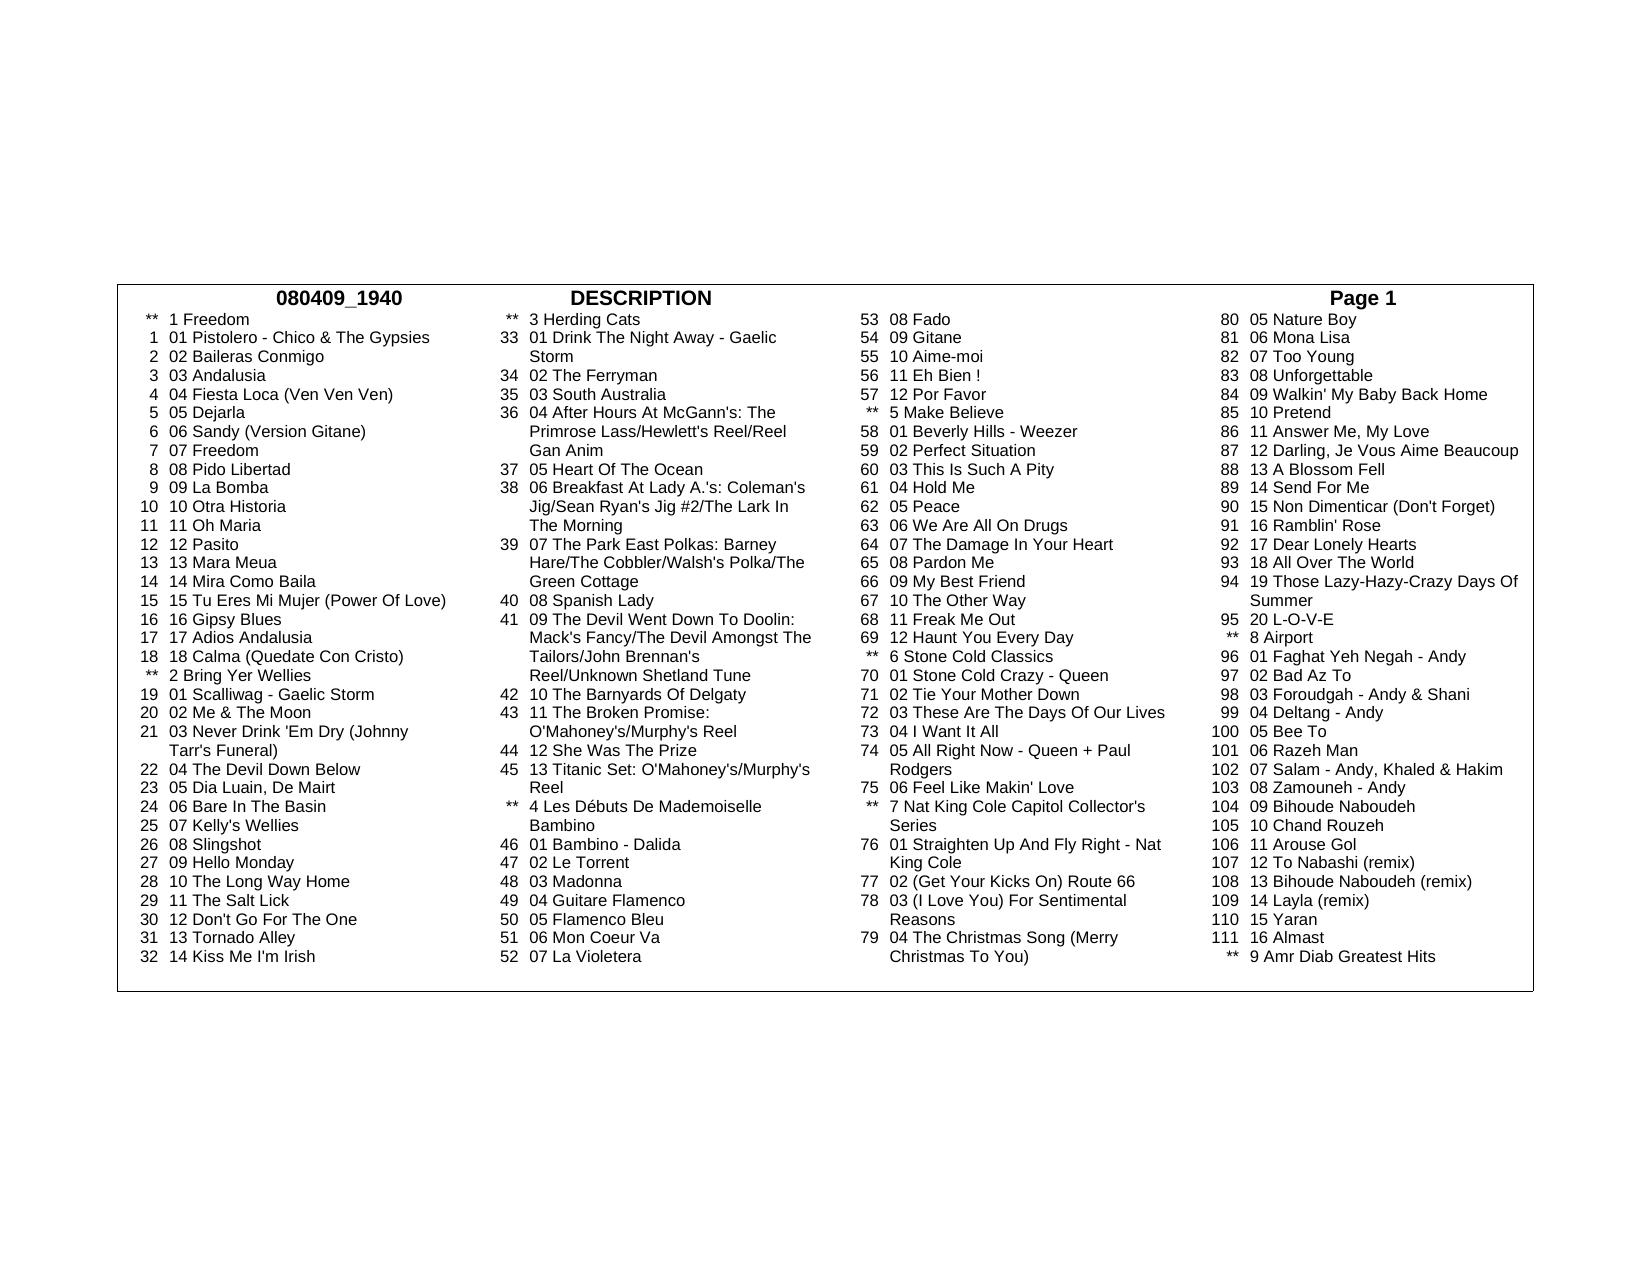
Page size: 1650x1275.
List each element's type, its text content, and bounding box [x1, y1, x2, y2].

table_cell 07 The Damage In Your Heart [886, 535, 1175, 554]
table_cell 33 [477, 329, 526, 366]
table_cell 09 Gitane [886, 329, 1175, 347]
table_cell 60 [838, 460, 886, 479]
table_cell 111 [1198, 929, 1247, 947]
table_cell 05 Peace [886, 498, 1175, 516]
table_cell 91 [1198, 516, 1247, 535]
table_cell 12 To Nabashi (remix) [1247, 854, 1533, 872]
table_cell 55 [838, 348, 886, 366]
table_cell 101 [1198, 741, 1247, 760]
table_cell 80 [1198, 310, 1247, 329]
table_cell 83 [1198, 366, 1247, 385]
table_cell 05 Nature Boy [1247, 310, 1533, 329]
table_cell 06 Breakfast At Lady A.'s: Coleman's Jig/Sean Ryan's Jig #2/The Lark In The Morning [526, 479, 815, 535]
table_cell 65 [838, 554, 886, 572]
table_cell 08 Zamouneh - Andy [1247, 779, 1533, 797]
table_cell 98 [1198, 685, 1247, 704]
table_cell 109 [1198, 891, 1247, 910]
table_cell 6 [118, 423, 166, 441]
table_cell 01 Beverly Hills - Weezer [886, 423, 1175, 441]
table_cell 06 Mon Coeur Va [526, 929, 815, 947]
table_cell 108 [1198, 873, 1247, 891]
table_cell 02 Baileras Conmigo [166, 348, 454, 366]
table_cell 03 South Australia [526, 385, 815, 404]
table_cell 01 Scalliwag - Gaelic Storm [166, 685, 454, 704]
table_cell 32 [118, 948, 166, 966]
table_cell 06 Feel Like Makin' Love [886, 779, 1175, 797]
table_cell 21 [118, 723, 166, 760]
table_cell 08 Pido Libertad [166, 460, 454, 479]
table_cell 76 [838, 835, 886, 872]
table_cell 6 Stone Cold Classics [886, 648, 1175, 666]
table_cell 70 [838, 666, 886, 685]
table_cell 4 Les Débuts De Mademoiselle Bambino [526, 798, 815, 835]
table_cell 10 Otra Historia [166, 498, 454, 516]
table_cell 61 [838, 479, 886, 497]
table_cell 19 [118, 685, 166, 704]
table_cell 07 La Violetera [526, 948, 815, 966]
table_cell 51 [477, 929, 526, 947]
table_cell 18 All Over The World [1247, 554, 1533, 572]
table_cell 06 Mona Lisa [1247, 329, 1533, 347]
table_cell 02 Perfect Situation [886, 441, 1175, 460]
table_cell 58 [838, 423, 886, 441]
table_cell 10 Chand Rouzeh [1247, 816, 1533, 835]
table_cell 105 [1198, 816, 1247, 835]
table_cell 20 L-O-V-E [1247, 610, 1533, 629]
table_cell 11 Arouse Gol [1247, 835, 1533, 854]
table_cell 16 Ramblin' Rose [1247, 516, 1533, 535]
table_cell 92 [1198, 535, 1247, 554]
table_cell 53 [838, 310, 886, 329]
table_cell 27 [118, 854, 166, 872]
table_cell 5 Make Believe [886, 404, 1175, 422]
table_cell 15 Non Dimenticar (Don't Forget) [1247, 498, 1533, 516]
table_cell 95 [1198, 610, 1247, 629]
table_cell 02 Tie Your Mother Down [886, 685, 1175, 704]
table_cell 14 Layla (remix) [1247, 891, 1533, 910]
table_cell 86 [1198, 423, 1247, 441]
table_cell 03 These Are The Days Of Our Lives [886, 704, 1175, 722]
table_cell 10 [118, 498, 166, 516]
table_cell 63 [838, 516, 886, 535]
table_cell 02 Bad Az To [1247, 666, 1533, 685]
table_cell 04 I Want It All [886, 723, 1175, 741]
table_cell 1 [118, 329, 166, 347]
table_cell 39 [477, 535, 526, 591]
table_cell ** [1198, 629, 1247, 647]
table_cell 7 [118, 441, 166, 460]
table_cell ** [838, 648, 886, 666]
table_cell 05 All Right Now - Queen + Paul Rodgers [886, 741, 1175, 779]
table_cell 77 [838, 873, 886, 891]
table_cell 3 [118, 366, 166, 385]
table_cell 84 [1198, 385, 1247, 404]
table_cell 19 Those Lazy-Hazy-Crazy Days Of Summer [1247, 573, 1533, 610]
table_cell 10 The Other Way [886, 591, 1175, 610]
table_cell 56 [838, 366, 886, 385]
table_cell 02 Me & The Moon [166, 704, 454, 722]
table_cell 04 Guitare Flamenco [526, 891, 815, 910]
table_cell 14 Mira Como Baila [166, 573, 454, 591]
table_cell 06 We Are All On Drugs [886, 516, 1175, 535]
table_cell 06 Bare In The Basin [166, 798, 454, 816]
table_cell 11 Eh Bien ! [886, 366, 1175, 385]
table_cell 31 [118, 929, 166, 947]
table_cell 10 The Long Way Home [166, 873, 454, 891]
table_cell 49 [477, 891, 526, 910]
table_cell 107 [1198, 854, 1247, 872]
table_cell 15 Tu Eres Mi Mujer (Power Of Love) [166, 591, 454, 610]
table_cell 10 The Barnyards Of Delgaty [526, 685, 815, 704]
table_cell 35 [477, 385, 526, 404]
table_cell 78 [838, 891, 886, 929]
table_cell 9 Amr Diab Greatest Hits [1247, 948, 1533, 966]
table_cell 16 [118, 610, 166, 629]
table_cell 16 Almast [1247, 929, 1533, 947]
table_cell 16 Gipsy Blues [166, 610, 454, 629]
table_cell 2 [118, 348, 166, 366]
table_cell 23 [118, 779, 166, 797]
table_cell 18 Calma (Quedate Con Cristo) [166, 648, 454, 666]
table_cell 13 Mara Meua [166, 554, 454, 572]
table_cell 73 [838, 723, 886, 741]
table_cell 68 [838, 610, 886, 629]
table_cell ** [1198, 948, 1247, 966]
table_cell 11 The Broken Promise: O'Mahoney's/Murphy's Reel [526, 704, 815, 741]
table_cell 12 She Was The Prize [526, 741, 815, 760]
table_cell 12 Pasito [166, 535, 454, 554]
table_cell 8 Airport [1247, 629, 1533, 647]
table_cell 66 [838, 573, 886, 591]
table_cell 10 Pretend [1247, 404, 1533, 422]
table_cell 26 [118, 835, 166, 854]
table_cell ** [477, 798, 526, 835]
table_cell 09 Walkin' My Baby Back Home [1247, 385, 1533, 404]
table_cell 11 Oh Maria [166, 516, 454, 535]
table_cell 03 Andalusia [166, 366, 454, 385]
table_cell 02 (Get Your Kicks On) Route 66 [886, 873, 1175, 891]
table_cell 12 [118, 535, 166, 554]
table_cell 05 Dia Luain, De Mairt [166, 779, 454, 797]
table_cell 85 [1198, 404, 1247, 422]
table_cell 12 Darling, Je Vous Aime Beaucoup [1247, 441, 1533, 460]
table_cell 67 [838, 591, 886, 610]
table_cell 93 [1198, 554, 1247, 572]
table_cell 110 [1198, 910, 1247, 929]
table_cell 17 Adios Andalusia [166, 629, 454, 647]
table_cell 09 The Devil Went Down To Doolin: Mack's Fancy/The Devil Amongst The Tailors/John Brennan's Reel/Unknown Shetland Tune [526, 610, 815, 685]
table_cell 75 [838, 779, 886, 797]
table_cell 22 [118, 760, 166, 779]
table_cell 4 [118, 385, 166, 404]
table_cell 04 Fiesta Loca (Ven Ven Ven) [166, 385, 454, 404]
table_cell 71 [838, 685, 886, 704]
table_cell 24 [118, 798, 166, 816]
table_cell 04 After Hours At McGann's: The Primrose Lass/Hewlett's Reel/Reel Gan Anim [526, 404, 815, 460]
table_cell 94 [1198, 573, 1247, 610]
table_cell 79 [838, 929, 886, 966]
table_cell 13 Titanic Set: O'Mahoney's/Murphy's Reel [526, 760, 815, 797]
table_cell 07 The Park East Polkas: Barney Hare/The Cobbler/Walsh's Polka/The Green Cottage [526, 535, 815, 591]
table_cell 07 Too Young [1247, 348, 1533, 366]
table_cell 08 Slingshot [166, 835, 454, 854]
table_cell 57 [838, 385, 886, 404]
table_cell 97 [1198, 666, 1247, 685]
table_cell 62 [838, 498, 886, 516]
table_cell 12 Haunt You Every Day [886, 629, 1175, 647]
table_cell 08 Spanish Lady [526, 591, 815, 610]
table_cell 13 Tornado Alley [166, 929, 454, 947]
table_cell 05 Bee To [1247, 723, 1533, 741]
table_cell 72 [838, 704, 886, 722]
table_cell 8 [118, 460, 166, 479]
table_cell 05 Dejarla [166, 404, 454, 422]
table_cell 09 La Bomba [166, 479, 454, 497]
table_header 1 Freedom [166, 310, 454, 329]
table_cell 5 [118, 404, 166, 422]
table_cell 08 Unforgettable [1247, 366, 1533, 385]
table_cell 03 (I Love You) For Sentimental Reasons [886, 891, 1175, 929]
table_cell 09 My Best Friend [886, 573, 1175, 591]
table_cell 38 [477, 479, 526, 535]
table_cell 11 The Salt Lick [166, 891, 454, 910]
table_cell 01 Pistolero - Chico & The Gypsies [166, 329, 454, 347]
table_cell 52 [477, 948, 526, 966]
table_cell 54 [838, 329, 886, 347]
table_cell 2 Bring Yer Wellies [166, 666, 454, 685]
table_cell 04 The Christmas Song (Merry Christmas To You) [886, 929, 1175, 966]
table_cell 48 [477, 873, 526, 891]
table_cell ** [118, 666, 166, 685]
table_cell 37 [477, 460, 526, 479]
table_cell 69 [838, 629, 886, 647]
table_cell 25 [118, 816, 166, 835]
table_cell 103 [1198, 779, 1247, 797]
table_cell 10 Aime-moi [886, 348, 1175, 366]
table_cell 20 [118, 704, 166, 722]
table_cell 02 The Ferryman [526, 366, 815, 385]
table_cell 59 [838, 441, 886, 460]
table_cell 46 [477, 835, 526, 854]
table_cell 40 [477, 591, 526, 610]
table_cell 01 Faghat Yeh Negah - Andy [1247, 648, 1533, 666]
table_cell 29 [118, 891, 166, 910]
table_cell 06 Razeh Man [1247, 741, 1533, 760]
table_cell 64 [838, 535, 886, 554]
table_cell 41 [477, 610, 526, 685]
table_cell 82 [1198, 348, 1247, 366]
table_cell 43 [477, 704, 526, 741]
table_cell 05 Flamenco Bleu [526, 910, 815, 929]
table_cell 12 Por Favor [886, 385, 1175, 404]
table_cell 11 Freak Me Out [886, 610, 1175, 629]
table_cell 04 Deltang - Andy [1247, 704, 1533, 722]
table_cell 17 Dear Lonely Hearts [1247, 535, 1533, 554]
table_cell 09 Hello Monday [166, 854, 454, 872]
table_cell 05 Heart Of The Ocean [526, 460, 815, 479]
table_cell 01 Straighten Up And Fly Right - Nat King Cole [886, 835, 1175, 872]
table_cell 42 [477, 685, 526, 704]
table_cell 7 Nat King Cole Capitol Collector's Series [886, 798, 1175, 835]
table_cell ** [477, 310, 526, 329]
table_cell 06 Sandy (Version Gitane) [166, 423, 454, 441]
table_cell 18 [118, 648, 166, 666]
table_cell 88 [1198, 460, 1247, 479]
table_cell 90 [1198, 498, 1247, 516]
table_cell 44 [477, 741, 526, 760]
table_cell 15 [118, 591, 166, 610]
table_cell 14 [118, 573, 166, 591]
table_cell 02 Le Torrent [526, 854, 815, 872]
table_cell 08 Pardon Me [886, 554, 1175, 572]
table_cell 14 Send For Me [1247, 479, 1533, 497]
table_cell ** [838, 798, 886, 835]
table_cell 12 Don't Go For The One [166, 910, 454, 929]
table_cell 13 A Blossom Fell [1247, 460, 1533, 479]
table_cell 04 The Devil Down Below [166, 760, 454, 779]
table_cell 106 [1198, 835, 1247, 854]
table_cell 11 Answer Me, My Love [1247, 423, 1533, 441]
table_cell 89 [1198, 479, 1247, 497]
table_cell 104 [1198, 798, 1247, 816]
table_cell 03 Foroudgah - Andy & Shani [1247, 685, 1533, 704]
table_cell 03 Never Drink 'Em Dry (Johnny Tarr's Funeral) [166, 723, 454, 760]
table_cell 14 Kiss Me I'm Irish [166, 948, 454, 966]
table_cell 36 [477, 404, 526, 460]
table_cell 13 Bihoude Naboudeh (remix) [1247, 873, 1533, 891]
table_cell 17 [118, 629, 166, 647]
table_cell 34 [477, 366, 526, 385]
table_cell 102 [1198, 760, 1247, 779]
table_cell 04 Hold Me [886, 479, 1175, 497]
table_cell 96 [1198, 648, 1247, 666]
table_cell 15 Yaran [1247, 910, 1533, 929]
table_cell 03 Madonna [526, 873, 815, 891]
table_cell 11 [118, 516, 166, 535]
table_cell 07 Salam - Andy, Khaled & Hakim [1247, 760, 1533, 779]
table_cell 87 [1198, 441, 1247, 460]
table_cell 08 Fado [886, 310, 1175, 329]
table_header ** [118, 310, 166, 329]
table_cell 13 [118, 554, 166, 572]
table_cell 07 Freedom [166, 441, 454, 460]
table_cell 01 Drink The Night Away - Gaelic Storm [526, 329, 815, 366]
table_cell 81 [1198, 329, 1247, 347]
table_cell 50 [477, 910, 526, 929]
table_cell 3 Herding Cats [526, 310, 815, 329]
table_cell 74 [838, 741, 886, 779]
table_cell 30 [118, 910, 166, 929]
table_cell 07 Kelly's Wellies [166, 816, 454, 835]
table_cell 09 Bihoude Naboudeh [1247, 798, 1533, 816]
table_cell 47 [477, 854, 526, 872]
table_cell ** [838, 404, 886, 422]
table_cell 01 Bambino - Dalida [526, 835, 815, 854]
table_cell 03 This Is Such A Pity [886, 460, 1175, 479]
table_cell 9 [118, 479, 166, 497]
table_cell 45 [477, 760, 526, 797]
table_cell 100 [1198, 723, 1247, 741]
table_cell 99 [1198, 704, 1247, 722]
table_cell 28 [118, 873, 166, 891]
table_cell 01 Stone Cold Crazy - Queen [886, 666, 1175, 685]
